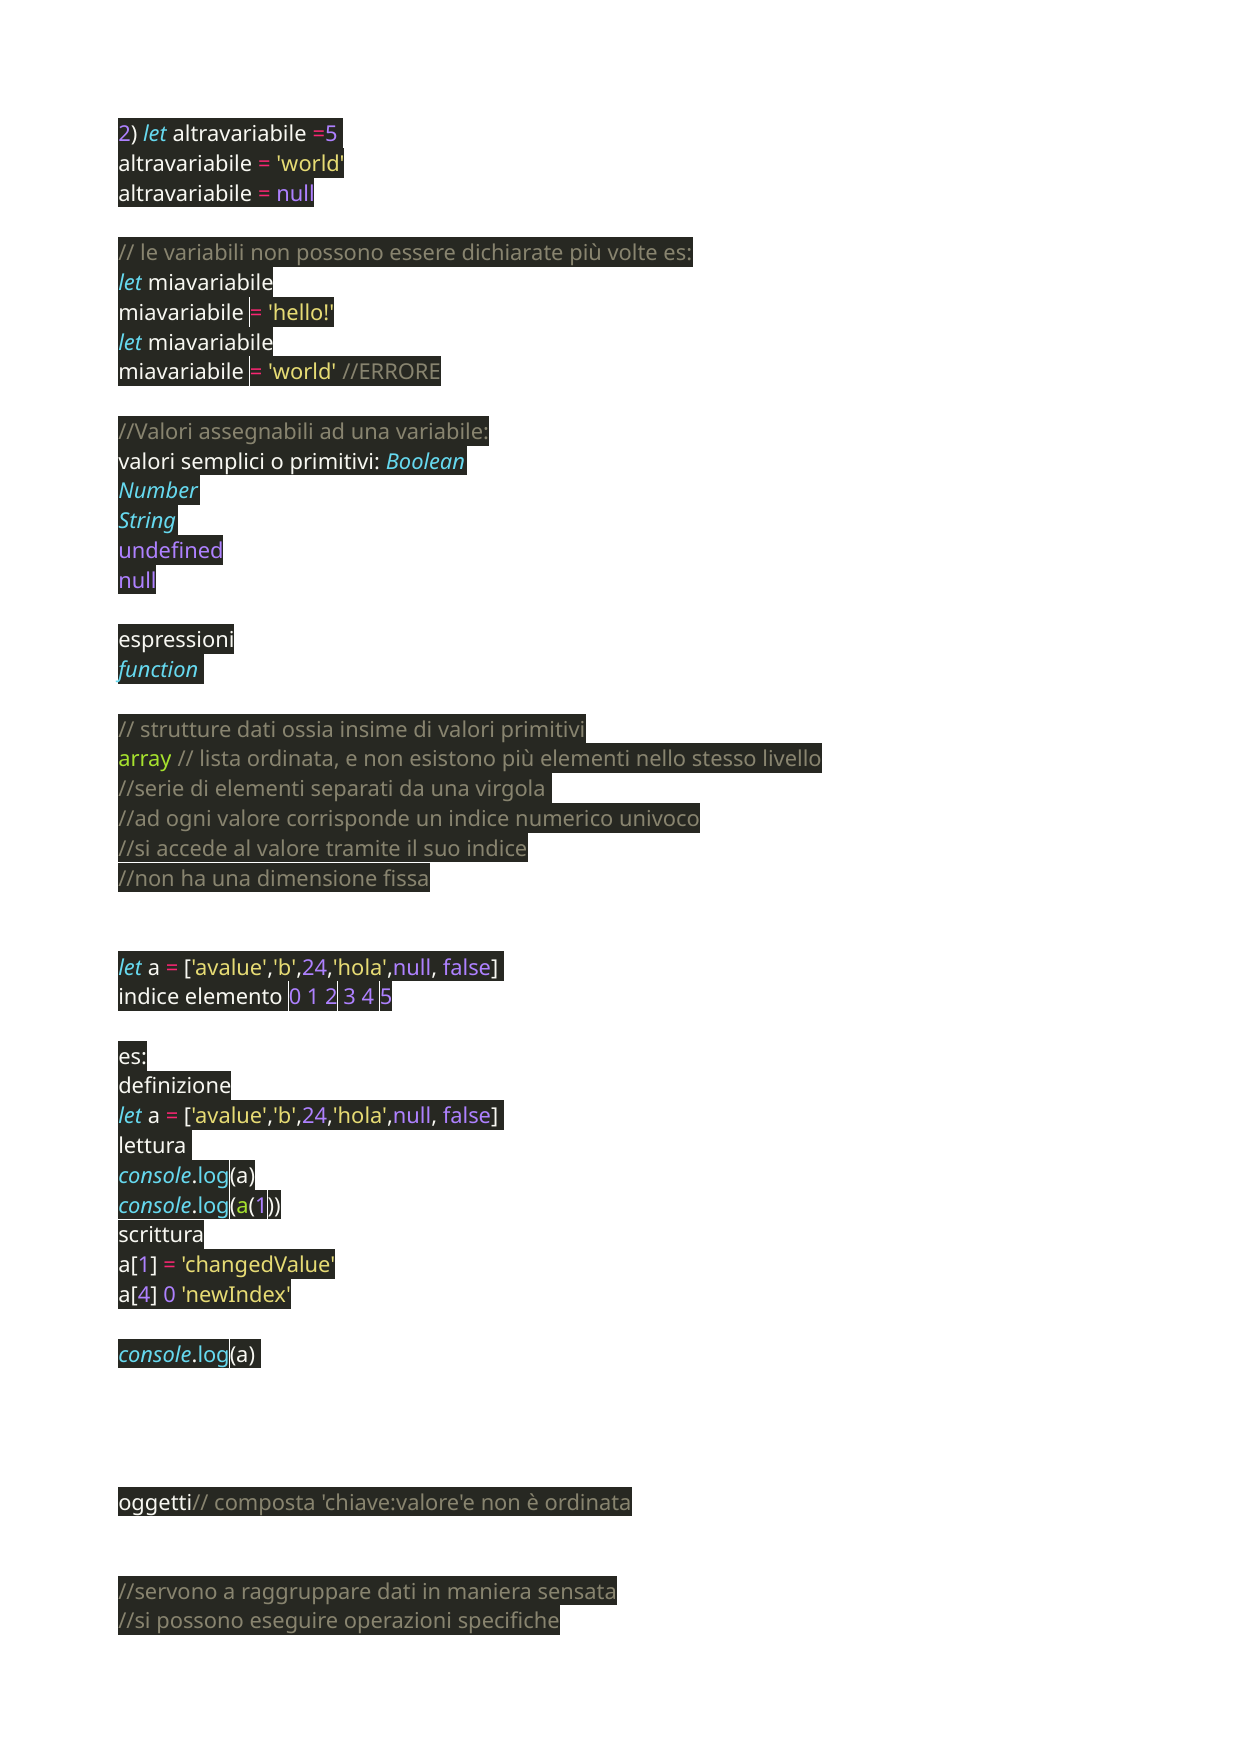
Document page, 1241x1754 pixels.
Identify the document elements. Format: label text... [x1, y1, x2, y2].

text function [118, 654, 1122, 684]
text String [118, 505, 1122, 535]
text 2) let altravariabile =5 [118, 118, 1122, 148]
text // strutture dati ossia insime di valori primitivi [118, 713, 1122, 743]
text array // lista ordinata, e non esistono più elementi nello stesso livello [118, 743, 1122, 773]
text Number [118, 475, 1122, 505]
text a[1] = 'changedValue' [118, 1249, 1122, 1279]
text oggetti// composta 'chiave:valore'e non è ordinata [118, 1487, 1122, 1516]
text console.log(a(1)) [118, 1190, 1122, 1219]
text valori semplici o primitivi: Boolean [118, 446, 1122, 475]
text altravariabile = null [118, 178, 1122, 207]
text console.log(a) [118, 1338, 1122, 1368]
text let miavariabile [118, 327, 1122, 356]
text undefined [118, 535, 1122, 565]
text altravariabile = 'world' [118, 148, 1122, 178]
text let a = ['avalue','b',24,'hola',null, false] [118, 1100, 1122, 1130]
text let a = ['avalue','b',24,'hola',null, false] [118, 951, 1122, 981]
text //non ha una dimensione fissa [118, 862, 1122, 892]
text //si possono eseguire operazioni specifiche [118, 1605, 1122, 1635]
text espressioni [118, 624, 1122, 654]
text a[4] 0 'newIndex' [118, 1279, 1122, 1309]
text definizione [118, 1071, 1122, 1100]
text // le variabili non possono essere dichiarate più volte es: [118, 237, 1122, 267]
text //ad ogni valore corrisponde un indice numerico univoco [118, 803, 1122, 833]
text indice elemento 0 1 2 3 4 5 [118, 981, 1122, 1011]
text scrittura [118, 1219, 1122, 1249]
text //servono a raggruppare dati in maniera sensata [118, 1576, 1122, 1605]
text //serie di elementi separati da una virgola [118, 773, 1122, 803]
text lettura [118, 1130, 1122, 1160]
text //Valori assegnabili ad una variabile: [118, 416, 1122, 446]
text miavariabile = 'world' //ERRORE [118, 356, 1122, 386]
text null [118, 565, 1122, 594]
text let miavariabile [118, 267, 1122, 297]
text console.log(a) [118, 1160, 1122, 1190]
text miavariabile = 'hello!' [118, 297, 1122, 327]
text //si accede al valore tramite il suo indice [118, 833, 1122, 862]
text es: [118, 1041, 1122, 1071]
